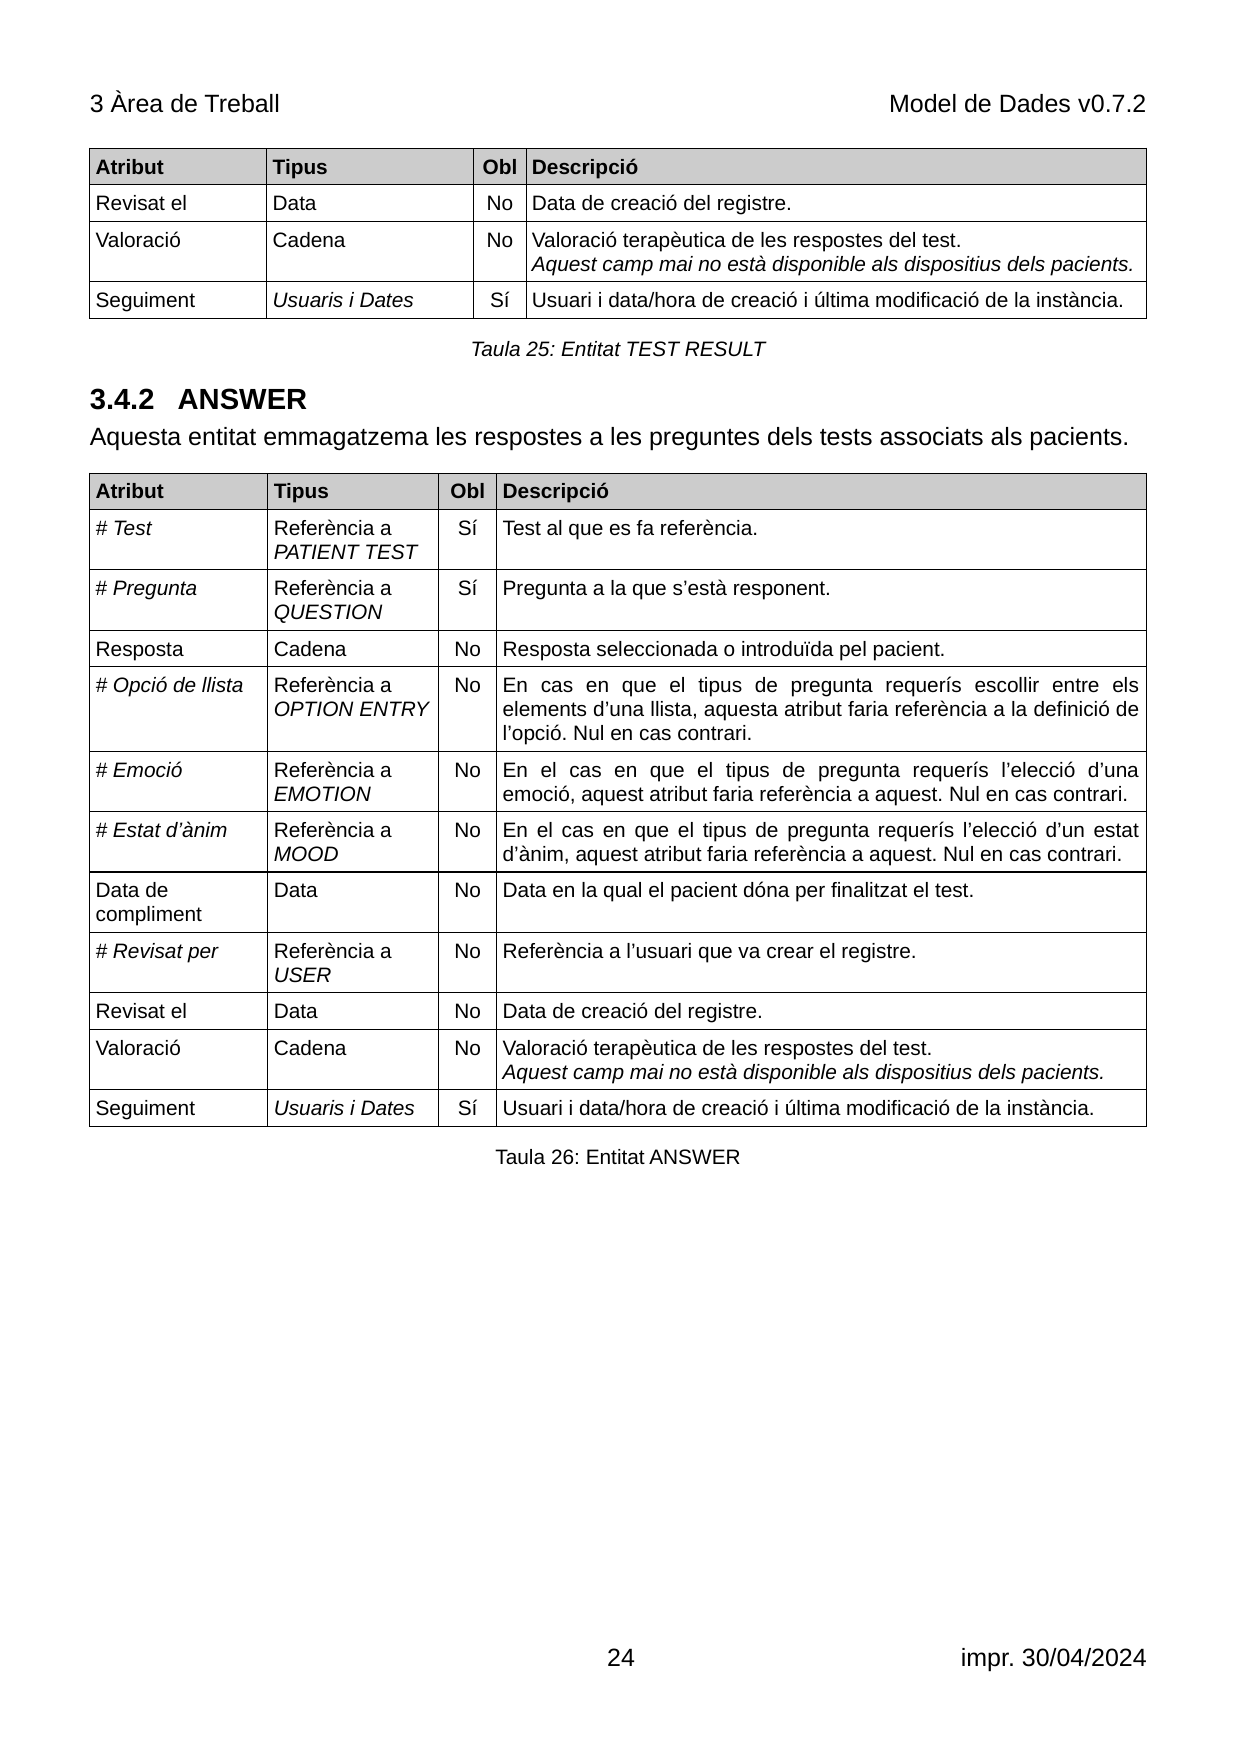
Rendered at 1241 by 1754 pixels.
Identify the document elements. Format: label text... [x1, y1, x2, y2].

table_cell Seguiment [90, 282, 266, 317]
table_cell Valoració [90, 222, 266, 281]
table_cell En el cas en que el tipus de pregunta requerís l’elecció d’un estat d’ànim, aquest atribut faria referència a aquest. Nul en cas contrari. [497, 812, 1146, 871]
table_cell Test al que es fa referència. [497, 510, 1146, 569]
table_cell Data de creació del registre. [527, 185, 1146, 221]
table_cell Usuaris i Dates [268, 1090, 438, 1126]
table_header Tipus [268, 474, 438, 509]
table_cell Referència a l’usuari que va crear el registre. [497, 933, 1146, 992]
table_cell No [439, 752, 496, 811]
table_cell Revisat el [90, 185, 266, 221]
table_cell # Estat d’ànim [90, 812, 267, 871]
text Aquesta entitat emmagatzema les respostes a les preguntes dels tests associats als pacients. [89, 422, 1146, 451]
table_cell Cadena [268, 631, 438, 666]
table_cell Data [268, 873, 438, 932]
table_cell Cadena [267, 222, 473, 281]
table_cell En el cas en que el tipus de pregunta requerís l’elecció d’una emoció, aquest atribut faria referència a aquest. Nul en cas contrari. [497, 752, 1146, 811]
text Taula 26: Entitat ANSWER [89, 1145, 1146, 1169]
table_cell # Test [90, 510, 267, 569]
table_cell Referència a EMOTION [268, 752, 438, 811]
table_header Obl [439, 474, 496, 509]
table_header Atribut [90, 474, 267, 509]
table_cell # Pregunta [90, 570, 267, 630]
table_cell # Revisat per [90, 933, 267, 992]
table_cell No [474, 185, 526, 221]
table_cell Cadena [268, 1030, 438, 1089]
table_cell Valoració terapèutica de les respostes del test. Aquest camp mai no està disponible als dispositius dels pacients. [527, 222, 1146, 281]
table_cell No [474, 222, 526, 281]
table_cell Resposta [90, 631, 267, 666]
text Taula 25: Entitat TEST RESULT [89, 337, 1146, 361]
table_cell En cas en que el tipus de pregunta requerís escollir entre els elements d’una llista, aquesta atribut faria referència a la definició de l’opció. Nul en cas contrari. [497, 667, 1146, 751]
table_cell No [439, 873, 496, 932]
table_cell Usuari i data/hora de creació i última modificació de la instància. [497, 1090, 1146, 1126]
table_cell Data en la qual el pacient dóna per finalitzat el test. [497, 873, 1146, 932]
table_cell Data [268, 993, 438, 1029]
table_cell Pregunta a la que s’està responent. [497, 570, 1146, 630]
table_cell Sí [474, 282, 526, 317]
table_cell Resposta seleccionada o introduïda pel pacient. [497, 631, 1146, 666]
table_header Descripció [527, 149, 1146, 184]
table_cell Referència a OPTION ENTRY [268, 667, 438, 751]
table_cell Data [267, 185, 473, 221]
table_cell Valoració [90, 1030, 267, 1089]
table_cell Sí [439, 510, 496, 569]
table_header Atribut [90, 149, 266, 184]
table_cell Referència a MOOD [268, 812, 438, 871]
table_cell Data de creació del registre. [497, 993, 1146, 1029]
table_cell No [439, 933, 496, 992]
subtitle ANSWER [89, 382, 1146, 416]
table_cell No [439, 667, 496, 751]
table_header Obl [474, 149, 526, 184]
table_cell Data de compliment [90, 873, 267, 932]
table_cell Sí [439, 570, 496, 630]
table_cell Seguiment [90, 1090, 267, 1126]
table_cell No [439, 993, 496, 1029]
table_cell Referència a USER [268, 933, 438, 992]
table_cell # Emoció [90, 752, 267, 811]
table_cell Sí [439, 1090, 496, 1126]
table_cell Referència a QUESTION [268, 570, 438, 630]
table_cell Revisat el [90, 993, 267, 1029]
table_cell Valoració terapèutica de les respostes del test. Aquest camp mai no està disponible als dispositius dels pacients. [497, 1030, 1146, 1089]
table_cell Usuaris i Dates [267, 282, 473, 317]
table_cell No [439, 812, 496, 871]
table_cell No [439, 1030, 496, 1089]
table_cell Referència a PATIENT TEST [268, 510, 438, 569]
table_cell Usuari i data/hora de creació i última modificació de la instància. [527, 282, 1146, 317]
table_header Tipus [267, 149, 473, 184]
table_cell No [439, 631, 496, 666]
table_header Descripció [497, 474, 1146, 509]
table_cell # Opció de llista [90, 667, 267, 751]
